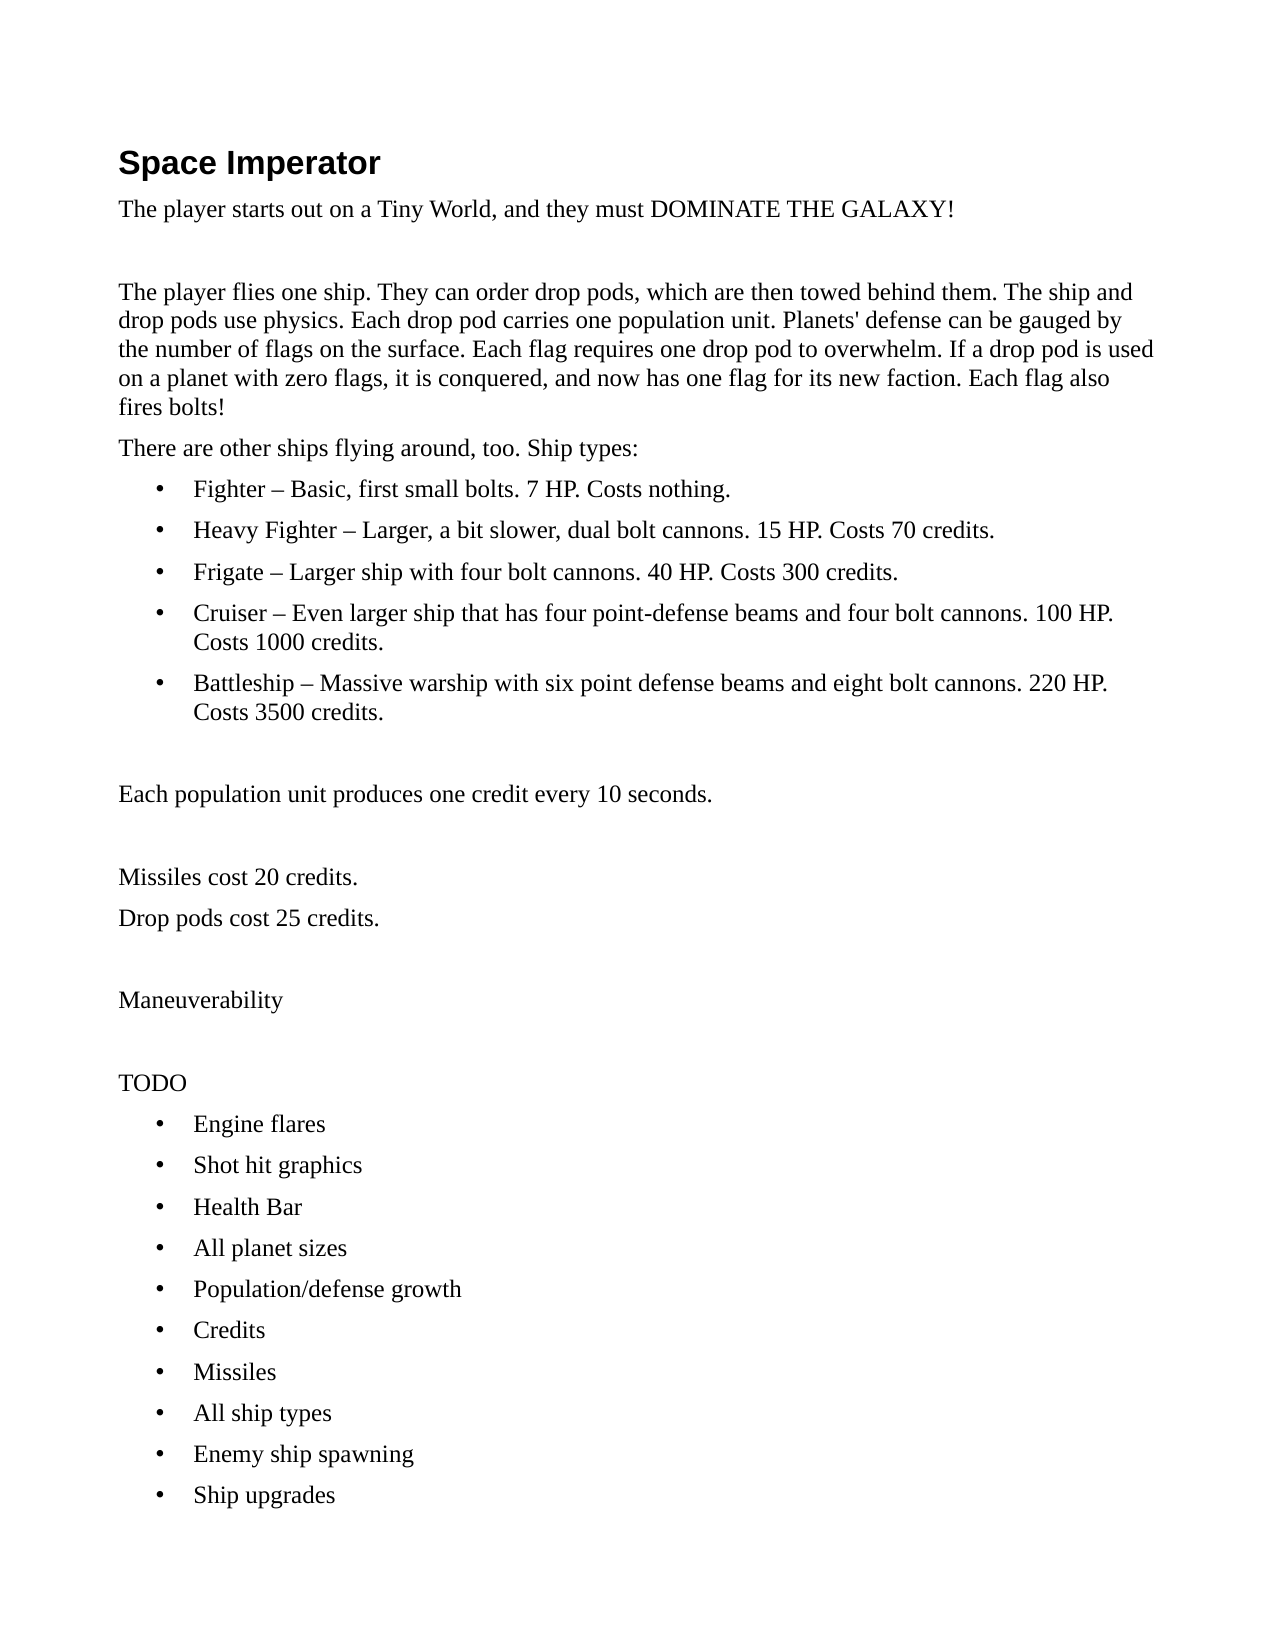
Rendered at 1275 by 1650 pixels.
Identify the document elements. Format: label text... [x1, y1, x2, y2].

list All ship types [156, 1398, 1157, 1427]
list Health Bar [156, 1192, 1157, 1221]
list All planet sizes [156, 1233, 1157, 1262]
list Enemy ship spawning [156, 1439, 1157, 1468]
text Maneuverability [118, 986, 1157, 1014]
list Battleship – Massive warship with six point defense beams and eight bolt cannons. 220 HP. Costs 3500 credits. [156, 668, 1157, 726]
list Credits [156, 1316, 1157, 1344]
text Drop pods cost 25 credits. [118, 903, 1157, 932]
text The player flies one ship. They can order drop pods, which are then towed behind them. The ship and drop pods use physics. Each drop pod carries one population unit. Planets' defense can be gauged by the number of flags on the surface. Each flag requires one drop pod to overwhelm. If a drop pod is used on a planet with zero flags, it is conquered, and now has one flag for its new faction. Each flag also fires bolts! [118, 277, 1157, 421]
list Ship upgrades [156, 1481, 1157, 1509]
text There are other ships flying around, too. Ship types: [118, 433, 1157, 462]
list Population/defense growth [156, 1274, 1157, 1303]
text TODO [118, 1068, 1157, 1097]
list Heavy Fighter – Larger, a bit slower, dual bolt cannons. 15 HP. Costs 70 credits. [156, 516, 1157, 544]
list Frigate – Larger ship with four bolt cannons. 40 HP. Costs 300 credits. [156, 557, 1157, 586]
text The player starts out on a Tiny World, and they must DOMINATE THE GALAXY! [118, 194, 1157, 223]
list Fighter – Basic, first small bolts. 7 HP. Costs nothing. [156, 474, 1157, 503]
list Missiles [156, 1357, 1157, 1386]
list Shot hit graphics [156, 1151, 1157, 1179]
text Missiles cost 20 credits. [118, 862, 1157, 891]
subtitle Space Imperator [118, 143, 1157, 182]
text Each population unit produces one credit every 10 seconds. [118, 779, 1157, 808]
list Engine flares [156, 1109, 1157, 1138]
list Cruiser – Even larger ship that has four point-defense beams and four bolt cannons. 100 HP. Costs 1000 credits. [156, 598, 1157, 656]
